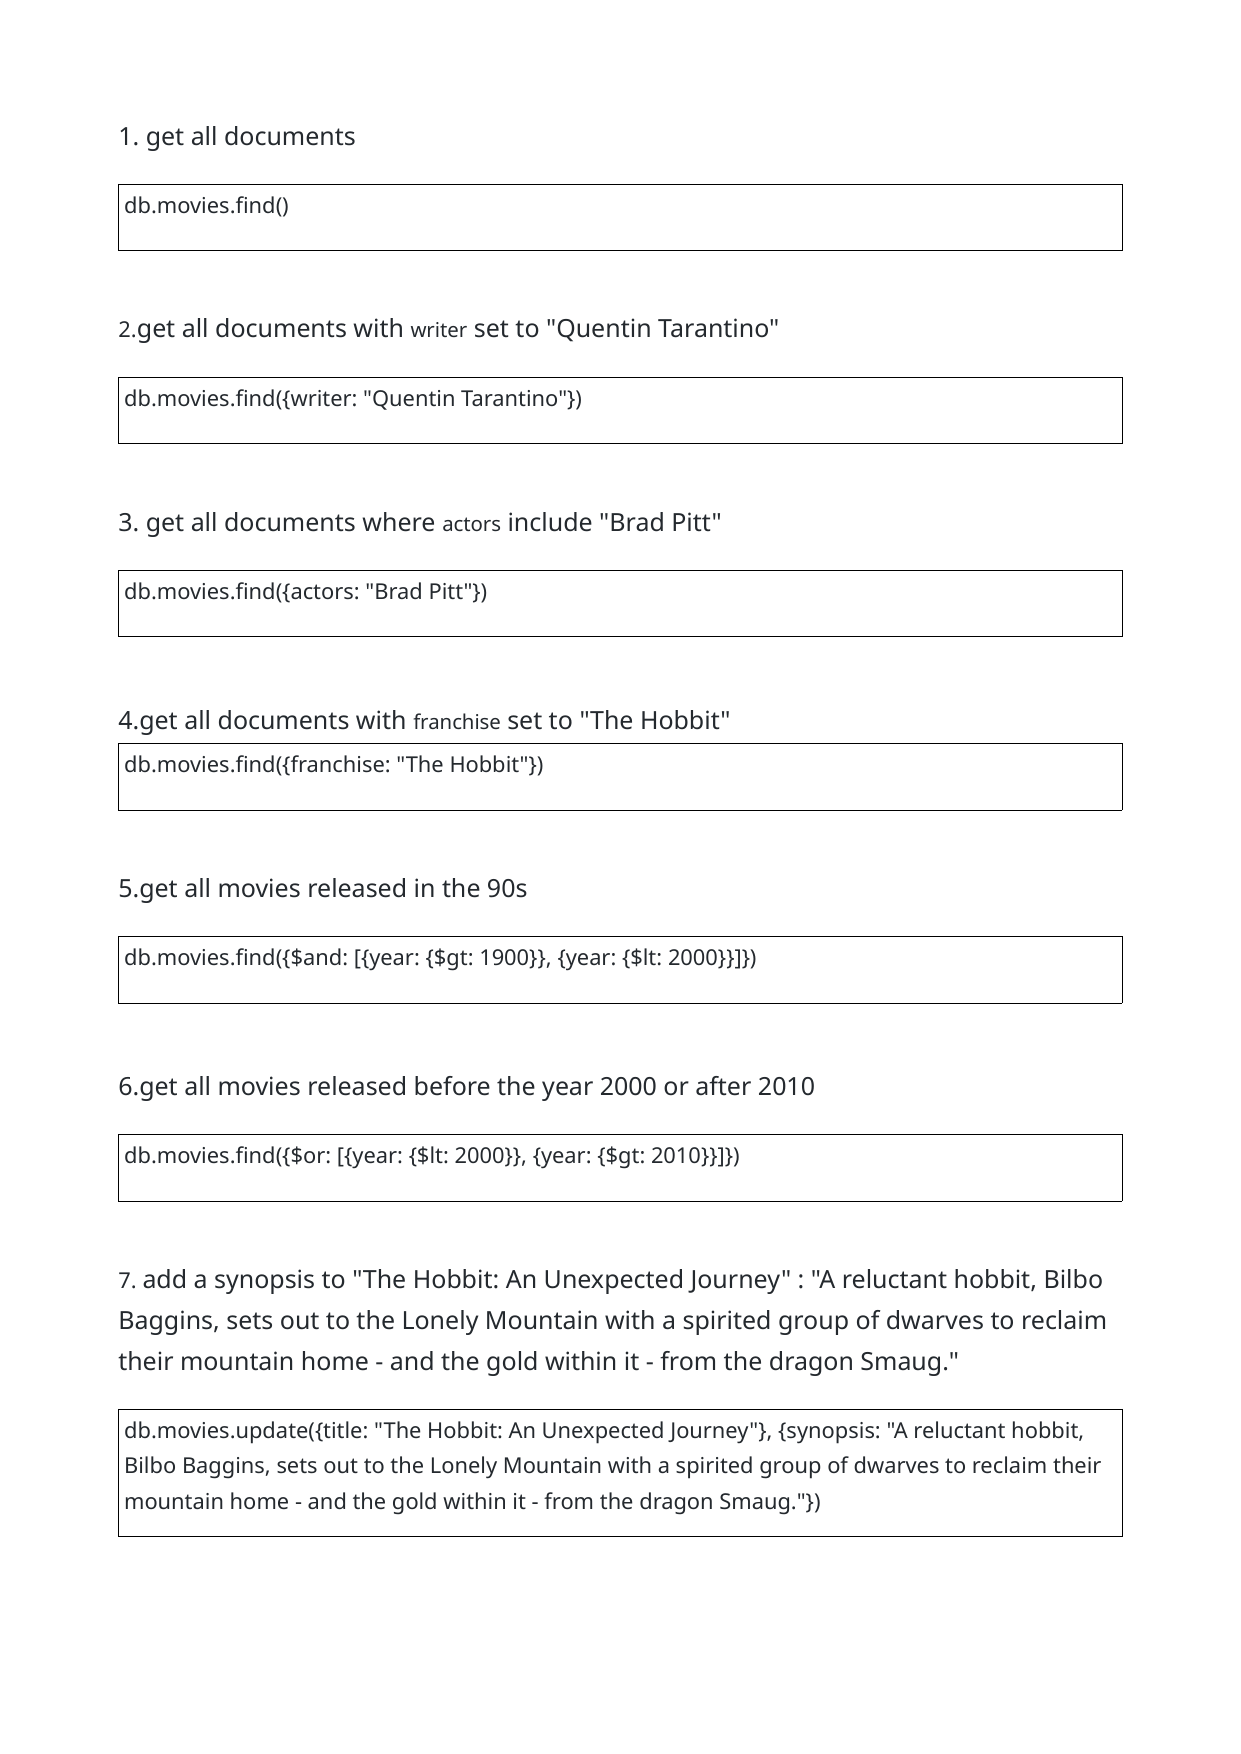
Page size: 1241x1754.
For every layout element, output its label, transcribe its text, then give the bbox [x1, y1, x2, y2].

table_header db.movies.update({title: "The Hobbit: An Unexpected Journey"}, {synopsis: "A reluctant hobbit, Bilbo Baggins, sets out to the Lonely Mountain with a spirited group of dwarves to reclaim their mountain home - and the gold within it - from the dragon Smaug."}) [119, 1410, 1122, 1536]
text 7. add a synopsis to "The Hobbit: An Unexpected Journey" : "A reluctant hobbit, Bilbo Baggins, sets out to the Lonely Mountain with a spirited group of dwarves to reclaim their mountain home - and the gold within it - from the dragon Smaug." [118, 1261, 1122, 1377]
text 1. get all documents [118, 118, 1122, 152]
table_header db.movies.find({$and: [{year: {$gt: 1900}}, {year: {$lt: 2000}}]}) [119, 937, 1122, 1002]
table_header db.movies.find({$or: [{year: {$lt: 2000}}, {year: {$gt: 2010}}]}) [119, 1135, 1122, 1201]
table_header db.movies.find() [119, 185, 1122, 250]
table_header db.movies.find({franchise: "The Hobbit"}) [119, 744, 1122, 809]
text 6.get all movies released before the year 2000 or after 2010 [118, 1068, 1122, 1102]
text 5.get all movies released in the 90s [118, 870, 1122, 904]
text 3. get all documents where actors include "Brad Pitt" [118, 504, 1122, 538]
table_header db.movies.find({actors: "Brad Pitt"}) [119, 571, 1122, 636]
table_header db.movies.find({writer: "Quentin Tarantino"}) [119, 378, 1122, 443]
text 2.get all documents with writer set to "Quentin Tarantino" [118, 311, 1122, 345]
text 4.get all documents with franchise set to "The Hobbit" [118, 702, 1122, 736]
